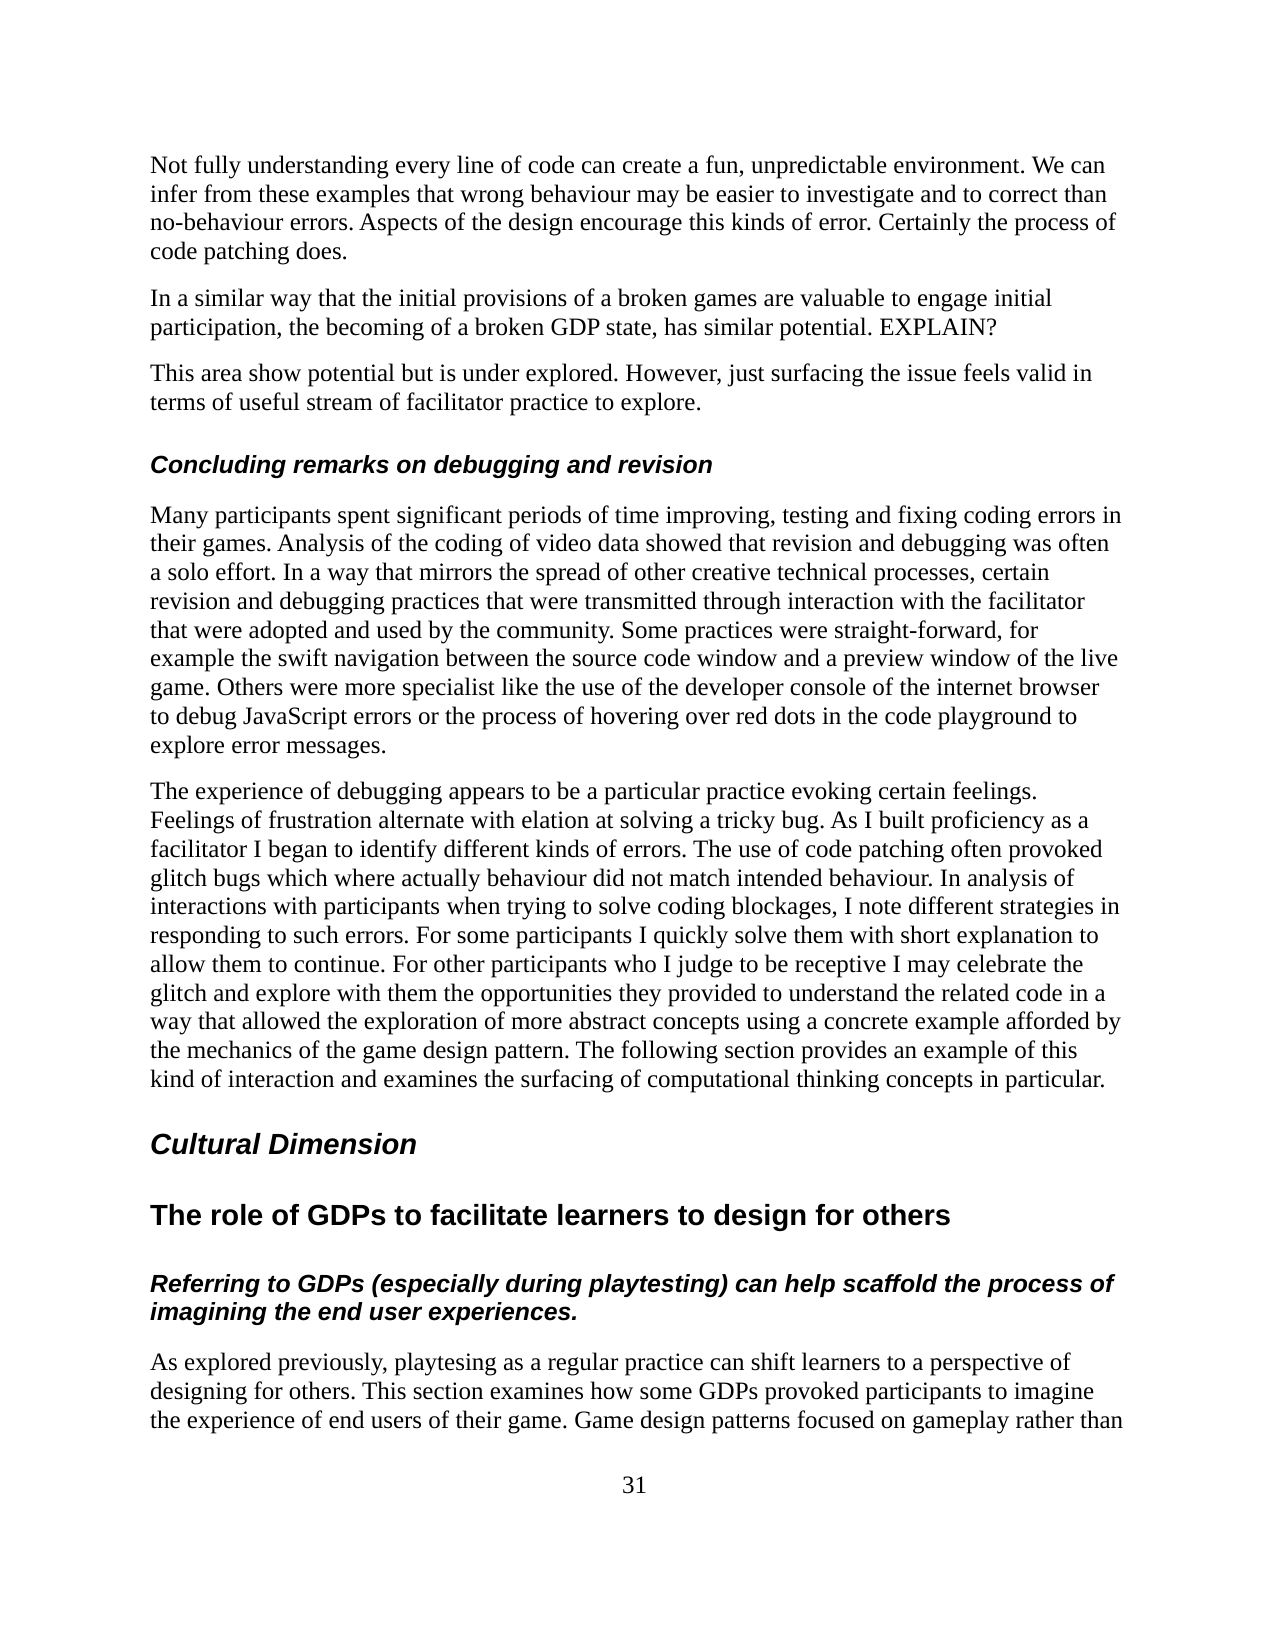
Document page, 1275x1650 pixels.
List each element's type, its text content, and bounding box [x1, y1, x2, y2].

text This area show potential but is under explored. However, just surfacing the issue feels valid in terms of useful stream of facilitator practice to explore. [150, 358, 1125, 416]
text Many participants spent significant periods of time improving, testing and fixing coding errors in their games. Analysis of the coding of video data showed that revision and debugging was often a solo effort. In a way that mirrors the spread of other creative technical processes, certain revision and debugging practices that were transmitted through interaction with the facilitator that were adopted and used by the community. Some practices were straight-forward, for example the swift navigation between the source code window and a preview window of the live game. Others were more specialist like the use of the developer console of the internet browser to debug JavaScript errors or the process of hovering over red dots in the code playground to explore error messages. [150, 500, 1125, 758]
text In a similar way that the initial provisions of a broken games are valuable to engage initial participation, the becoming of a broken GDP state, has similar potential. EXPLAIN? [150, 283, 1125, 340]
text Not fully understanding every line of code can create a fun, unpredictable environment. We can infer from these examples that wrong behaviour may be easier to investigate and to correct than no-behaviour errors. Aspects of the design encourage this kinds of error. Certainly the process of code patching does. [150, 150, 1125, 265]
subtitle Referring to GDPs (especially during playtesting) can help scaffold the process of imagining the end user experiences. [150, 1269, 1125, 1326]
text As explored previously, playtesing as a regular practice can shift learners to a perspective of designing for others. This section examines how some GDPs provoked participants to imagine the experience of end users of their game. Game design patterns focused on gameplay rather than [150, 1347, 1125, 1433]
subtitle Cultural Dimension [150, 1127, 1125, 1160]
subtitle Concluding remarks on debugging and revision [150, 450, 1125, 478]
text The experience of debugging appears to be a particular practice evoking certain feelings. Feelings of frustration alternate with elation at solving a tricky bug. As I built proficiency as a facilitator I began to identify different kinds of errors. The use of code patching often provoked glitch bugs which where actually behaviour did not match intended behaviour. In analysis of interactions with participants when trying to solve coding blockages, I note different strategies in responding to such errors. For some participants I quickly solve them with short explanation to allow them to continue. For other participants who I judge to be receptive I may celebrate the glitch and explore with them the opportunities they provided to understand the related code in a way that allowed the exploration of more abstract concepts using a concrete example afforded by the mechanics of the game design pattern. The following section provides an example of this kind of interaction and examines the surfacing of computational thinking concepts in particular. [150, 776, 1125, 1093]
subtitle The role of GDPs to facilitate learners to design for others [150, 1198, 1125, 1231]
